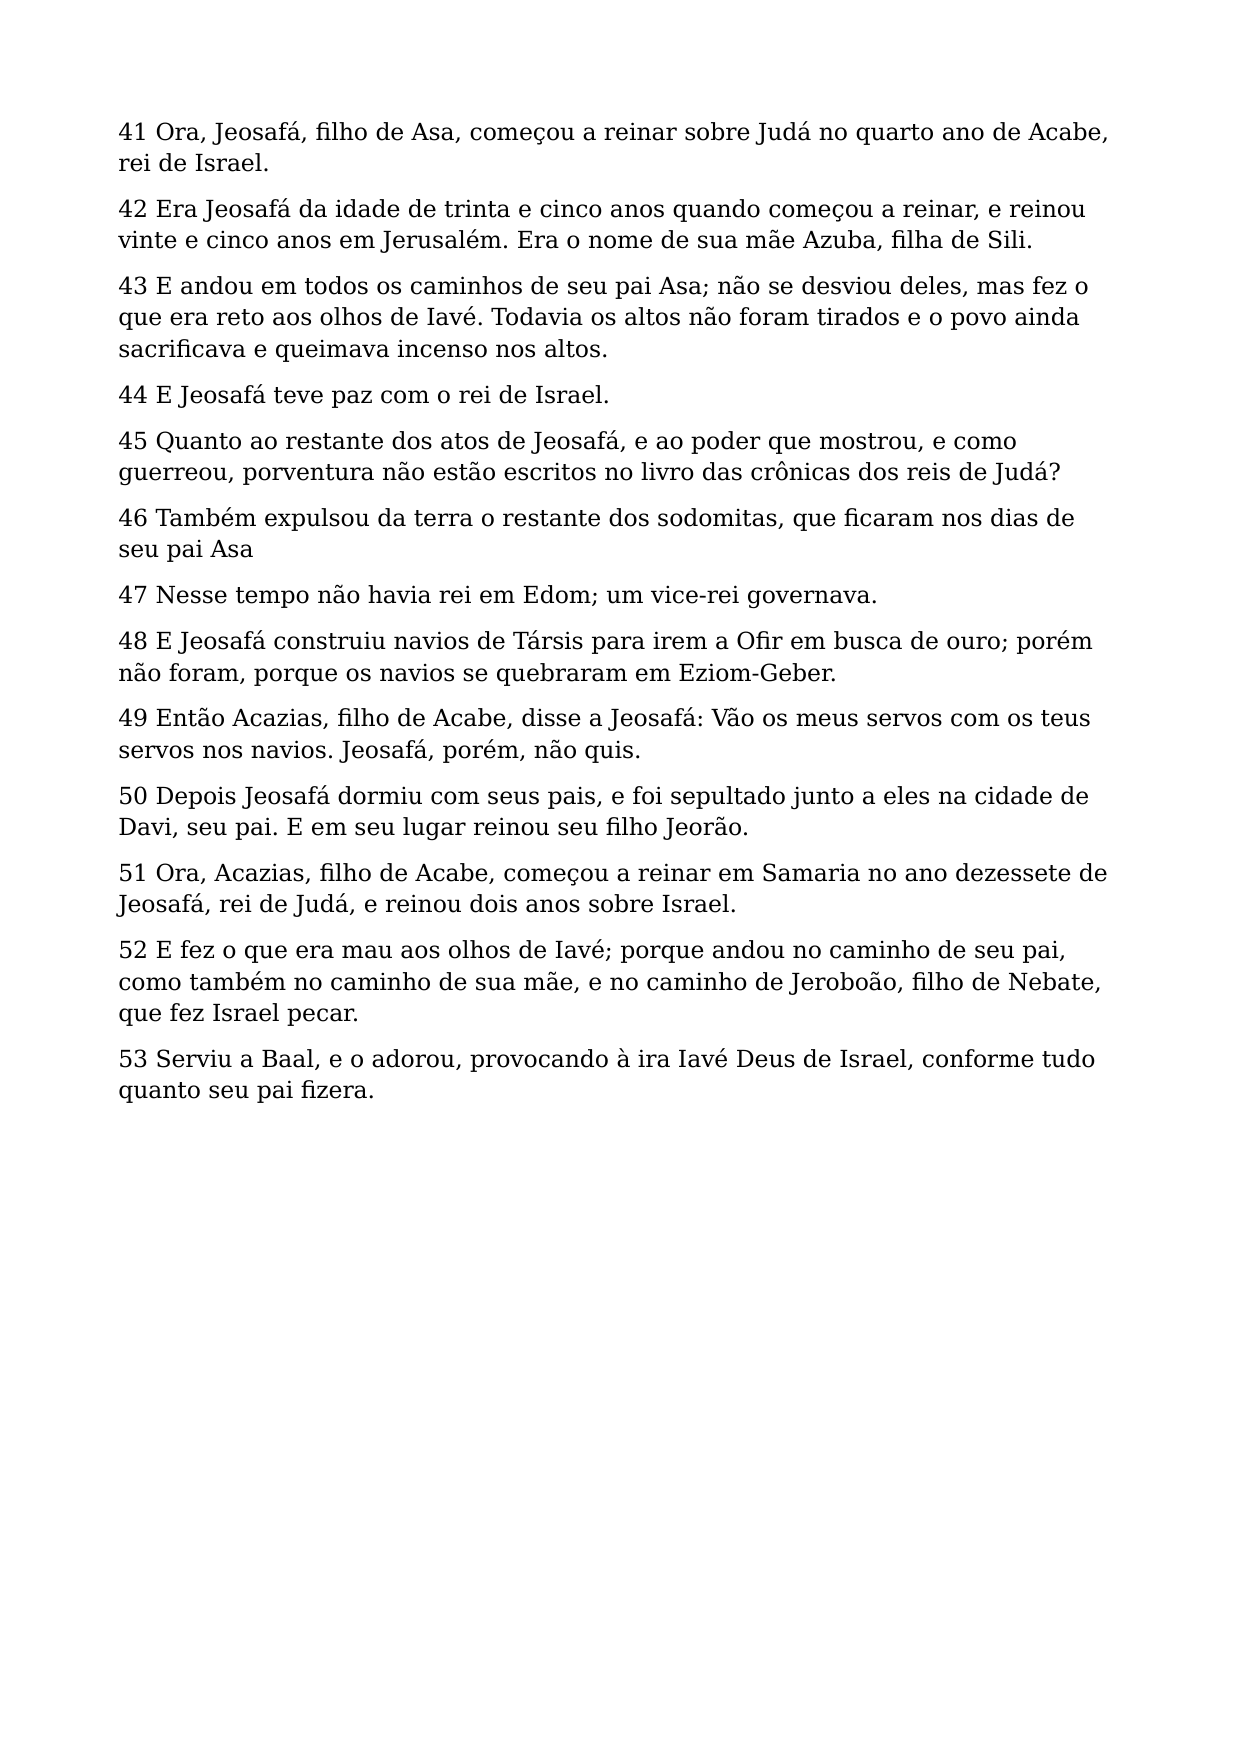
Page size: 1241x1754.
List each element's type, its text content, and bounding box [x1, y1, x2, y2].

text 41 Ora, Jeosafá, filho de Asa, começou a reinar sobre Judá no quarto ano de Acabe, rei de Israel. [118, 118, 1122, 177]
text 44 E Jeosafá teve paz com o rei de Israel. [118, 381, 1122, 409]
text 51 Ora, Acazias, filho de Acabe, começou a reinar em Samaria no ano dezessete de Jeosafá, rei de Judá, e reinou dois anos sobre Israel. [118, 860, 1122, 918]
text 46 Também expulsou da terra o restante dos sodomitas, que ficaram nos dias de seu pai Asa [118, 504, 1122, 563]
text 45 Quanto ao restante dos atos de Jeosafá, e ao poder que mostrou, e como guerreou, porventura não estão escritos no livro das crônicas dos reis de Judá? [118, 427, 1122, 486]
text 47 Nesse tempo não havia rei em Edom; um vice-rei governava. [118, 582, 1122, 609]
text 52 E fez o que era mau aos olhos de Iavé; porque andou no caminho de seu pai, como também no caminho de sua mãe, e no caminho de Jeroboão, filho de Nebate, que fez Israel pecar. [118, 937, 1122, 1027]
text 43 E andou em todos os caminhos de seu pai Asa; não se desviou deles, mas fez o que era reto aos olhos de Iavé. Todavia os altos não foram tirados e o povo ainda sacrificava e queimava incenso nos altos. [118, 273, 1122, 363]
text 50 Depois Jeosafá dormiu com seus pais, e foi sepultado junto a eles na cidade de Davi, seu pai. E em seu lugar reinou seu filho Jeorão. [118, 782, 1122, 841]
text 48 E Jeosafá construiu navios de Társis para irem a Ofir em busca de ouro; porém não foram, porque os navios se quebraram em Eziom-Geber. [118, 628, 1122, 686]
text 53 Serviu a Baal, e o adorou, provocando à ira Iavé Deus de Israel, conforme tudo quanto seu pai fizera. [118, 1046, 1122, 1104]
text 42 Era Jeosafá da idade de trinta e cinco anos quando começou a reinar, e reinou vinte e cinco anos em Jerusalém. Era o nome de sua mãe Azuba, filha de Sili. [118, 195, 1122, 254]
text 49 Então Acazias, filho de Acabe, disse a Jeosafá: Vão os meus servos com os teus servos nos navios. Jeosafá, porém, não quis. [118, 705, 1122, 764]
